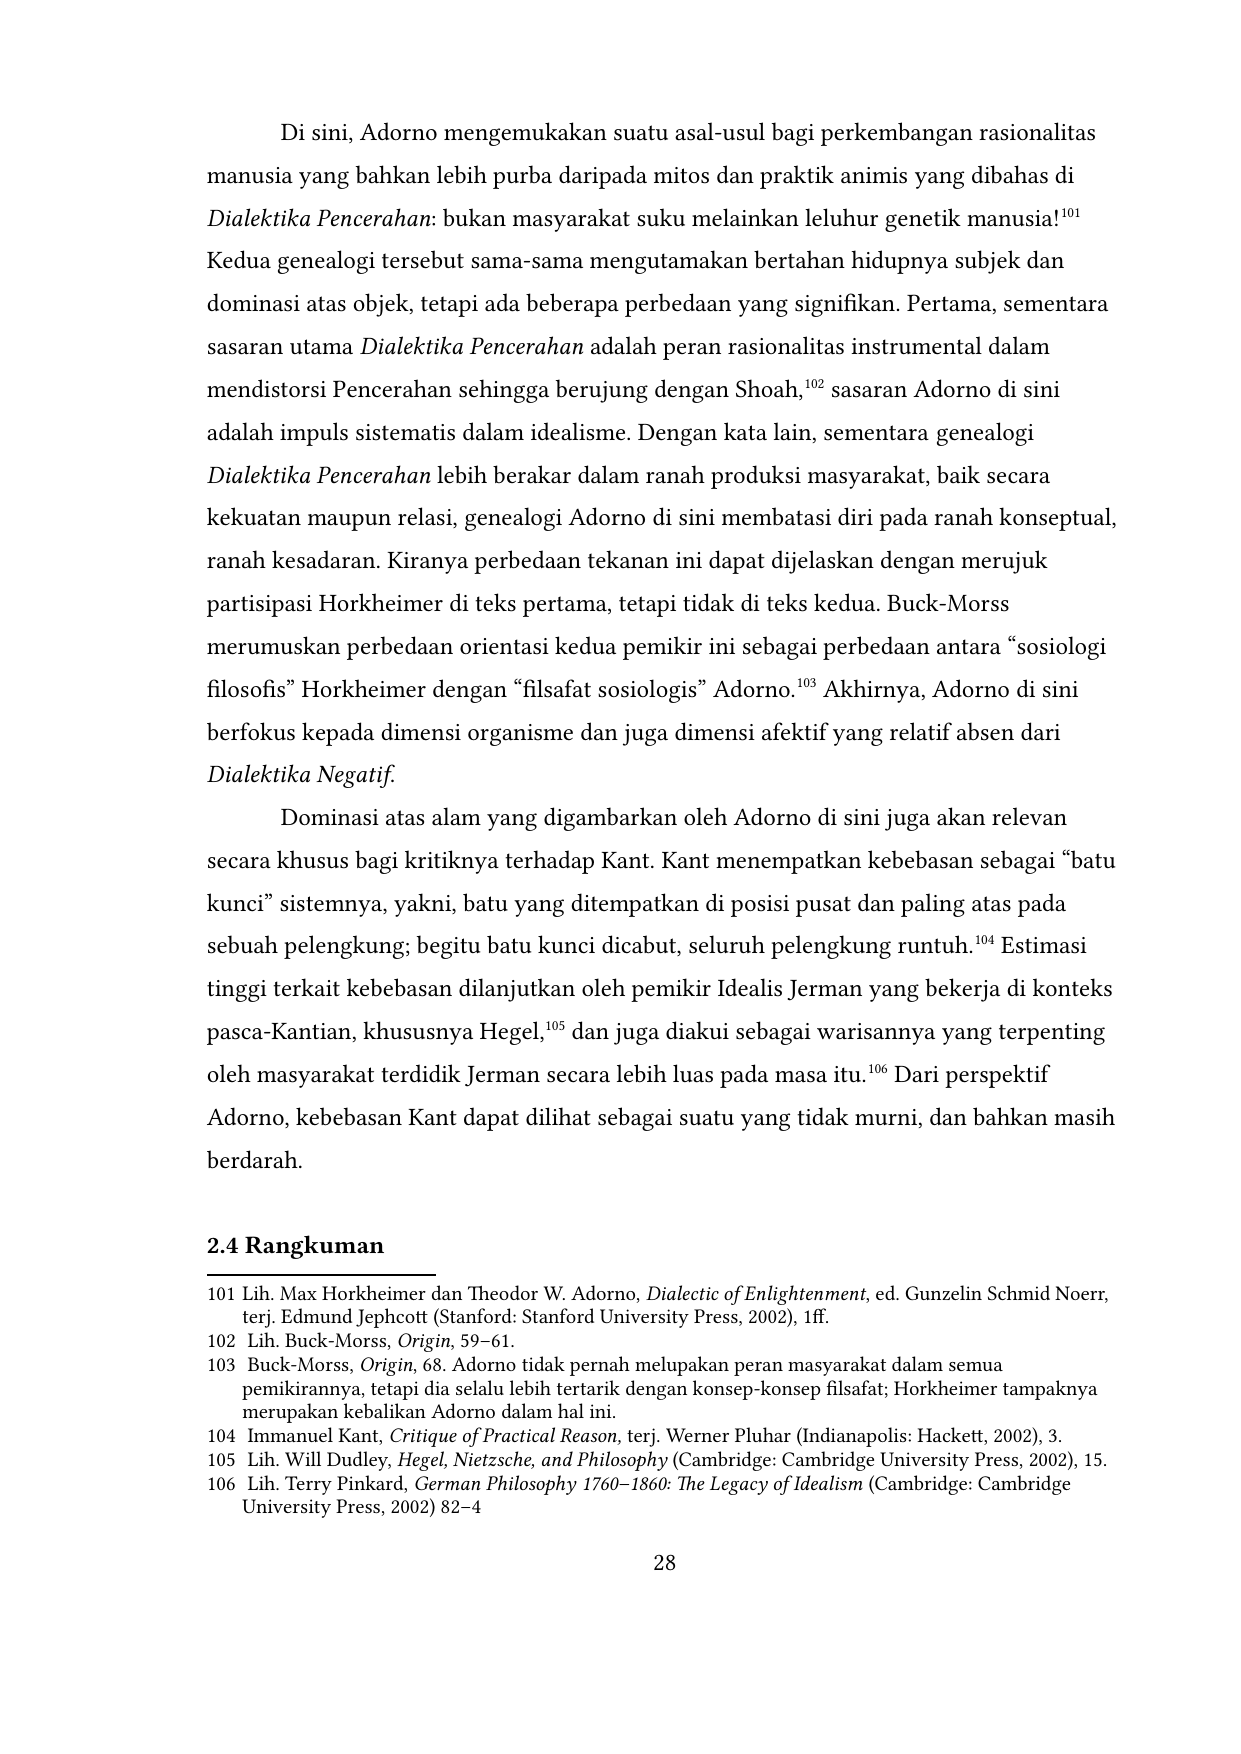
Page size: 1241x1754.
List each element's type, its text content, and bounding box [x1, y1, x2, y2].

text Lih. Will Dudley, Hegel, Nietzsche, and Philosophy (Cambridge: Cambridge University Press, 2002), 15. [207, 1447, 1122, 1471]
text Di sini, Adorno mengemukakan suatu asal-usul bagi perkembangan rasionalitas manusia yang bahkan lebih purba daripada mitos dan praktik animis yang dibahas di Dialektika Pencerahan: bukan masyarakat suku melainkan leluhur genetik manusia! Kedua genealogi tersebut sama-sama mengutamakan bertahan hidupnya subjek dan dominasi atas objek, tetapi ada beberapa perbedaan yang signifikan. Pertama, sementara sasaran utama Dialektika Pencerahan adalah peran rasionalitas instrumental dalam mendistorsi Pencerahan sehingga berujung dengan Shoah, sasaran Adorno di sini adalah impuls sistematis dalam idealisme. Dengan kata lain, sementara genealogi Dialektika Pencerahan lebih berakar dalam ranah produksi masyarakat, baik secara kekuatan maupun relasi, genealogi Adorno di sini membatasi diri pada ranah konseptual, ranah kesadaran. Kiranya perbedaan tekanan ini dapat dijelaskan dengan merujuk partisipasi Horkheimer di teks pertama, tetapi tidak di teks kedua. Buck-Morss merumuskan perbedaan orientasi kedua pemikir ini sebagai perbedaan antara “sosiologi filosofis” Horkheimer dengan “filsafat sosiologis” Adorno. Akhirnya, Adorno di sini berfokus kepada dimensi organisme dan juga dimensi afektif yang relatif absen dari Dialektika Negatif. [207, 118, 1122, 789]
text Lih. Max Horkheimer dan Theodor W. Adorno, Dialectic of Enlightenment, ed. Gunzelin Schmid Noerr, terj. Edmund Jephcott (Stanford: Stanford University Press, 2002), 1ff. [207, 1281, 1122, 1329]
text 2.4 Rangkuman [207, 1231, 1122, 1260]
text Buck-Morss, Origin, 68. Adorno tidak pernah melupakan peran masyarakat dalam semua pemikirannya, tetapi dia selalu lebih tertarik dengan konsep-konsep filsafat; Horkheimer tampaknya merupakan kebalikan Adorno dalam hal ini. [207, 1352, 1122, 1424]
text Immanuel Kant, Critique of Practical Reason, terj. Werner Pluhar (Indianapolis: Hackett, 2002), 3. [207, 1424, 1122, 1447]
text Lih. Terry Pinkard, German Philosophy 1760–1860: The Legacy of Idealism (Cambridge: Cambridge University Press, 2002) 82–4 [207, 1471, 1122, 1519]
text Lih. Buck-Morss, Origin, 59–61. [207, 1329, 1122, 1352]
text Dominasi atas alam yang digambarkan oleh Adorno di sini juga akan relevan secara khusus bagi kritiknya terhadap Kant. Kant menempatkan kebebasan sebagai “batu kunci” sistemnya, yakni, batu yang ditempatkan di posisi pusat dan paling atas pada sebuah pelengkung; begitu batu kunci dicabut, seluruh pelengkung runtuh. Estimasi tinggi terkait kebebasan dilanjutkan oleh pemikir Idealis Jerman yang bekerja di konteks pasca-Kantian, khususnya Hegel, dan juga diakui sebagai warisannya yang terpenting oleh masyarakat terdidik Jerman secara lebih luas pada masa itu. Dari perspektif Adorno, kebebasan Kant dapat dilihat sebagai suatu yang tidak murni, dan bahkan masih berdarah. [207, 803, 1122, 1174]
